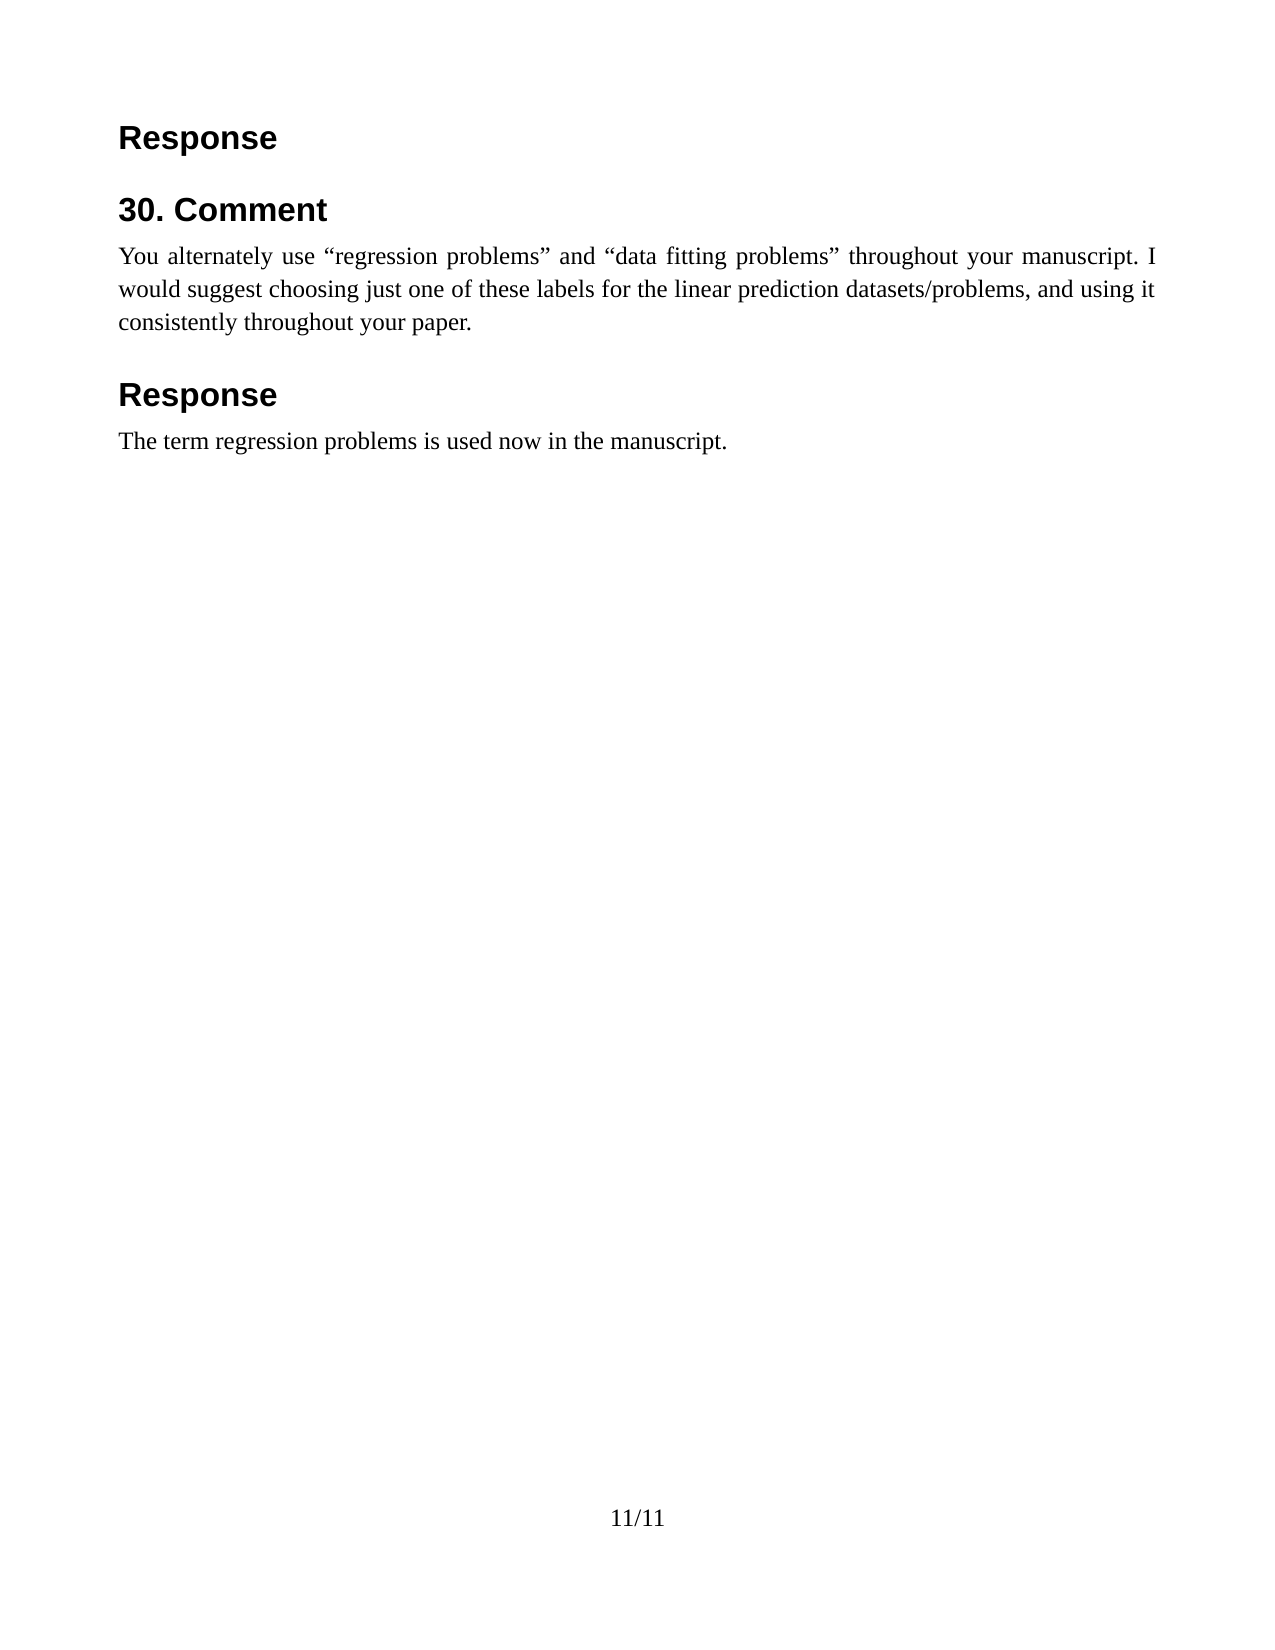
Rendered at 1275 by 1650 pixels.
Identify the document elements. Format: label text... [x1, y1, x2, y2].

subtitle 30. Comment [118, 190, 1157, 228]
subtitle Response [118, 375, 1157, 414]
subtitle Response [118, 118, 1157, 157]
text The term regression problems is used now in the manuscript. [118, 426, 1157, 455]
text You alternately use “regression problems” and “data fitting problems” throughout your manuscript. I would suggest choosing just one of these labels for the linear prediction datasets/problems, and using it consistently throughout your paper. [118, 241, 1157, 336]
